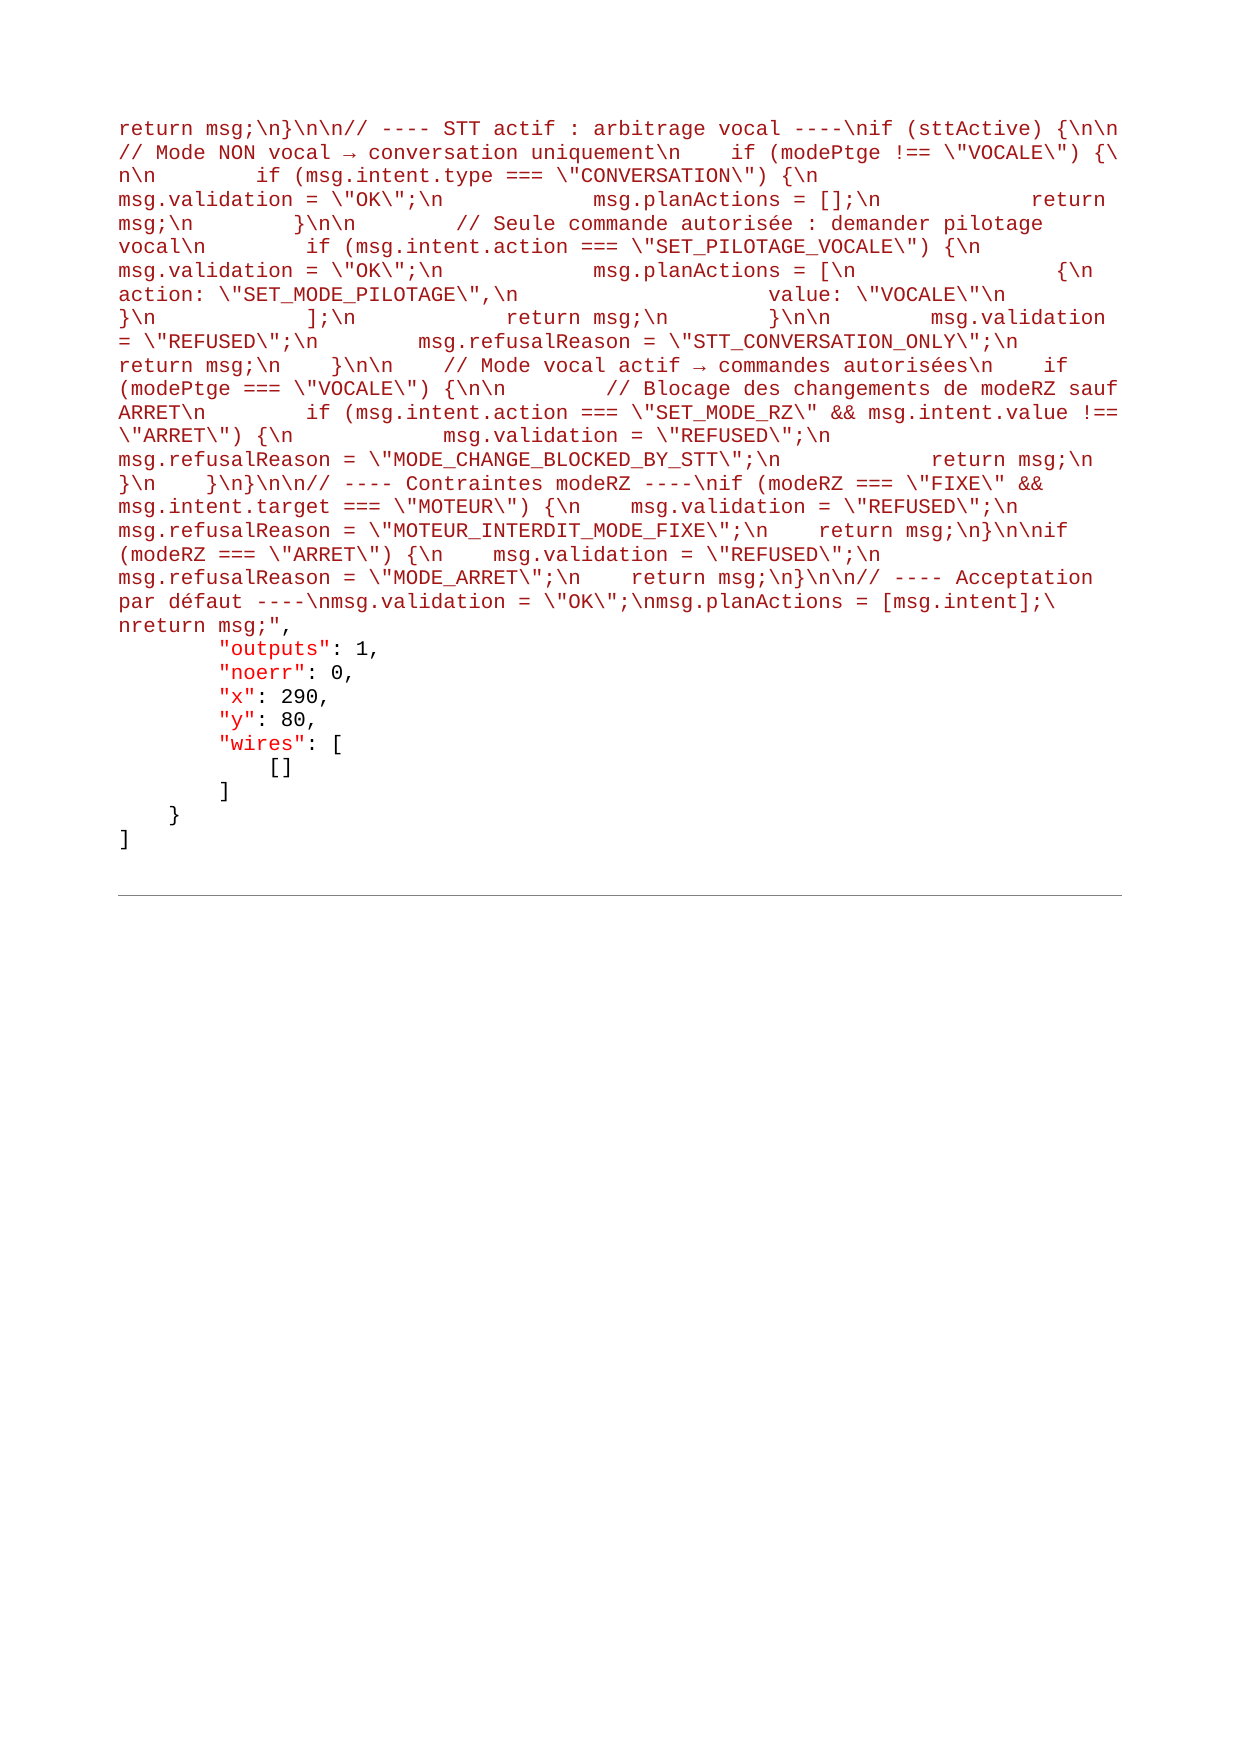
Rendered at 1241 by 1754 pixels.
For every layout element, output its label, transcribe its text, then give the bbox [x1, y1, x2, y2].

text } [118, 804, 1122, 827]
text "x": 290, [118, 686, 1122, 709]
text "wires": [ [118, 733, 1122, 757]
text ] [118, 780, 1122, 804]
text "outputs": 1, [118, 638, 1122, 662]
text "noerr": 0, [118, 662, 1122, 686]
text [] [118, 757, 1122, 780]
text ] [118, 827, 1122, 851]
text return msg;\n}\n\n// ---- STT actif : arbitrage vocal ----\nif (sttActive) {\n\n // Mode NON vocal → conversation uniquement\n if (modePtge !== \"VOCALE\") {\n\n if (msg.intent.type === \"CONVERSATION\") {\n msg.validation = \"OK\";\n msg.planActions = [];\n return msg;\n }\n\n // Seule commande autorisée : demander pilotage vocal\n if (msg.intent.action === \"SET_PILOTAGE_VOCALE\") {\n msg.validation = \"OK\";\n msg.planActions = [\n {\n action: \"SET_MODE_PILOTAGE\",\n value: \"VOCALE\"\n }\n ];\n return msg;\n }\n\n msg.validation = \"REFUSED\";\n msg.refusalReason = \"STT_CONVERSATION_ONLY\";\n return msg;\n }\n\n // Mode vocal actif → commandes autorisées\n if (modePtge === \"VOCALE\") {\n\n // Blocage des changements de modeRZ sauf ARRET\n if (msg.intent.action === \"SET_MODE_RZ\" && msg.intent.value !== \"ARRET\") {\n msg.validation = \"REFUSED\";\n msg.refusalReason = \"MODE_CHANGE_BLOCKED_BY_STT\";\n return msg;\n }\n }\n}\n\n// ---- Contraintes modeRZ ----\nif (modeRZ === \"FIXE\" && msg.intent.target === \"MOTEUR\") {\n msg.validation = \"REFUSED\";\n msg.refusalReason = \"MOTEUR_INTERDIT_MODE_FIXE\";\n return msg;\n}\n\nif (modeRZ === \"ARRET\") {\n msg.validation = \"REFUSED\";\n msg.refusalReason = \"MODE_ARRET\";\n return msg;\n}\n\n// ---- Acceptation par défaut ----\nmsg.validation = \"OK\";\nmsg.planActions = [msg.intent];\nreturn msg;", [118, 118, 1122, 638]
text "y": 80, [118, 709, 1122, 733]
